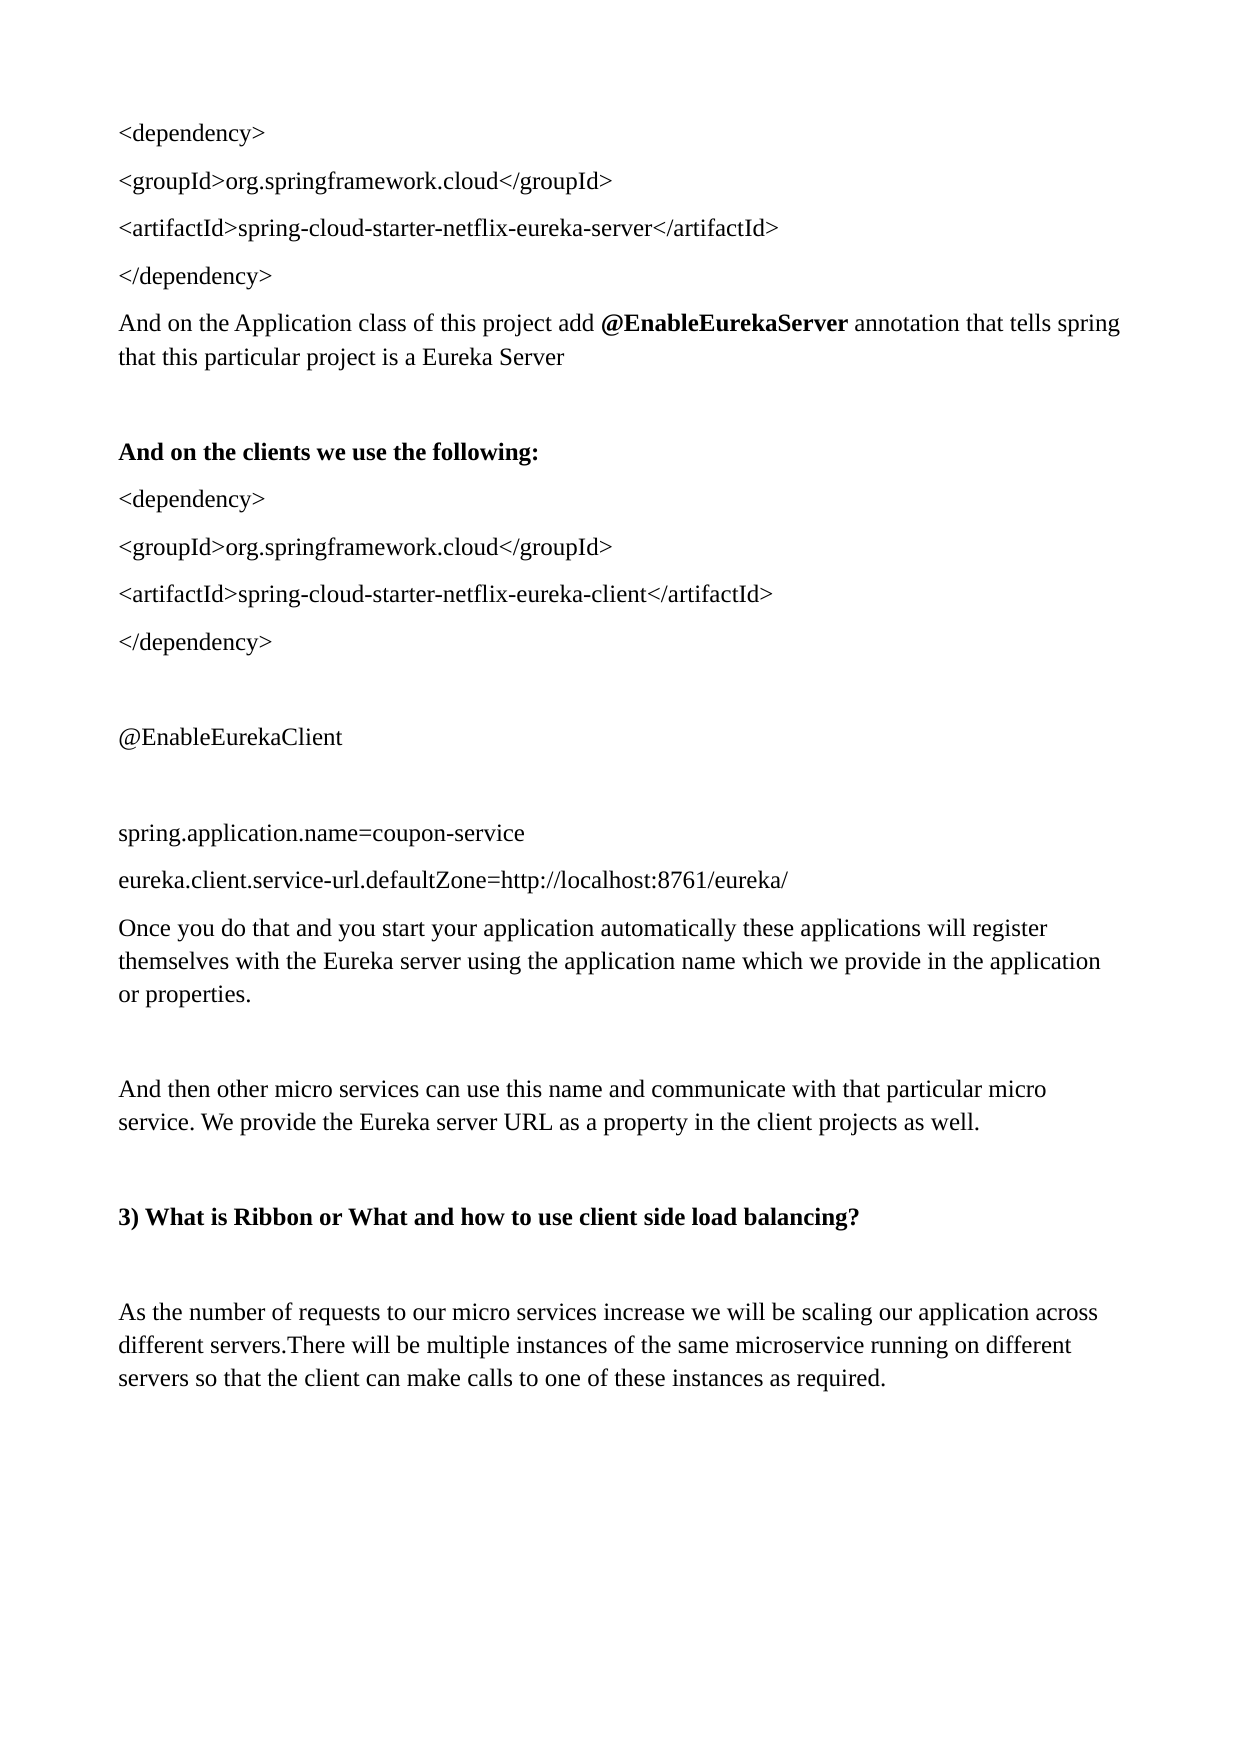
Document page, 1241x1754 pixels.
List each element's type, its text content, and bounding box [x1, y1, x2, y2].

text <groupId>org.springframework.cloud</groupId> [118, 532, 1122, 561]
text <groupId>org.springframework.cloud</groupId> [118, 166, 1122, 194]
text And on the Application class of this project add @EnableEurekaServer annotation that tells spring that this particular project is a Eureka Server [118, 308, 1122, 370]
text Once you do that and you start your application automatically these applications will register themselves with the Eureka server using the application name which we provide in the application or properties. [118, 913, 1122, 1008]
text </dependency> [118, 627, 1122, 656]
text <dependency> [118, 484, 1122, 513]
text And on the clients we use the following: [118, 437, 1122, 466]
text </dependency> [118, 261, 1122, 290]
text As the number of requests to our micro services increase we will be scaling our application across different servers.There will be multiple instances of the same microservice running on different servers so that the client can make calls to one of these instances as required. [118, 1297, 1122, 1392]
text <artifactId>spring-cloud-starter-netflix-eureka-client</artifactId> [118, 579, 1122, 608]
text eureka.client.service-url.defaultZone=http://localhost:8761/eureka/ [118, 865, 1122, 894]
text And then other micro services can use this name and communicate with that particular micro service. We provide the Eureka server URL as a property in the client projects as well. [118, 1074, 1122, 1136]
text <dependency> [118, 118, 1122, 147]
text <artifactId>spring-cloud-starter-netflix-eureka-server</artifactId> [118, 213, 1122, 242]
text 3) What is Ribbon or What and how to use client side load balancing? [118, 1202, 1122, 1231]
text @EnableEurekaClient [118, 722, 1122, 751]
text spring.application.name=coupon-service [118, 818, 1122, 846]
